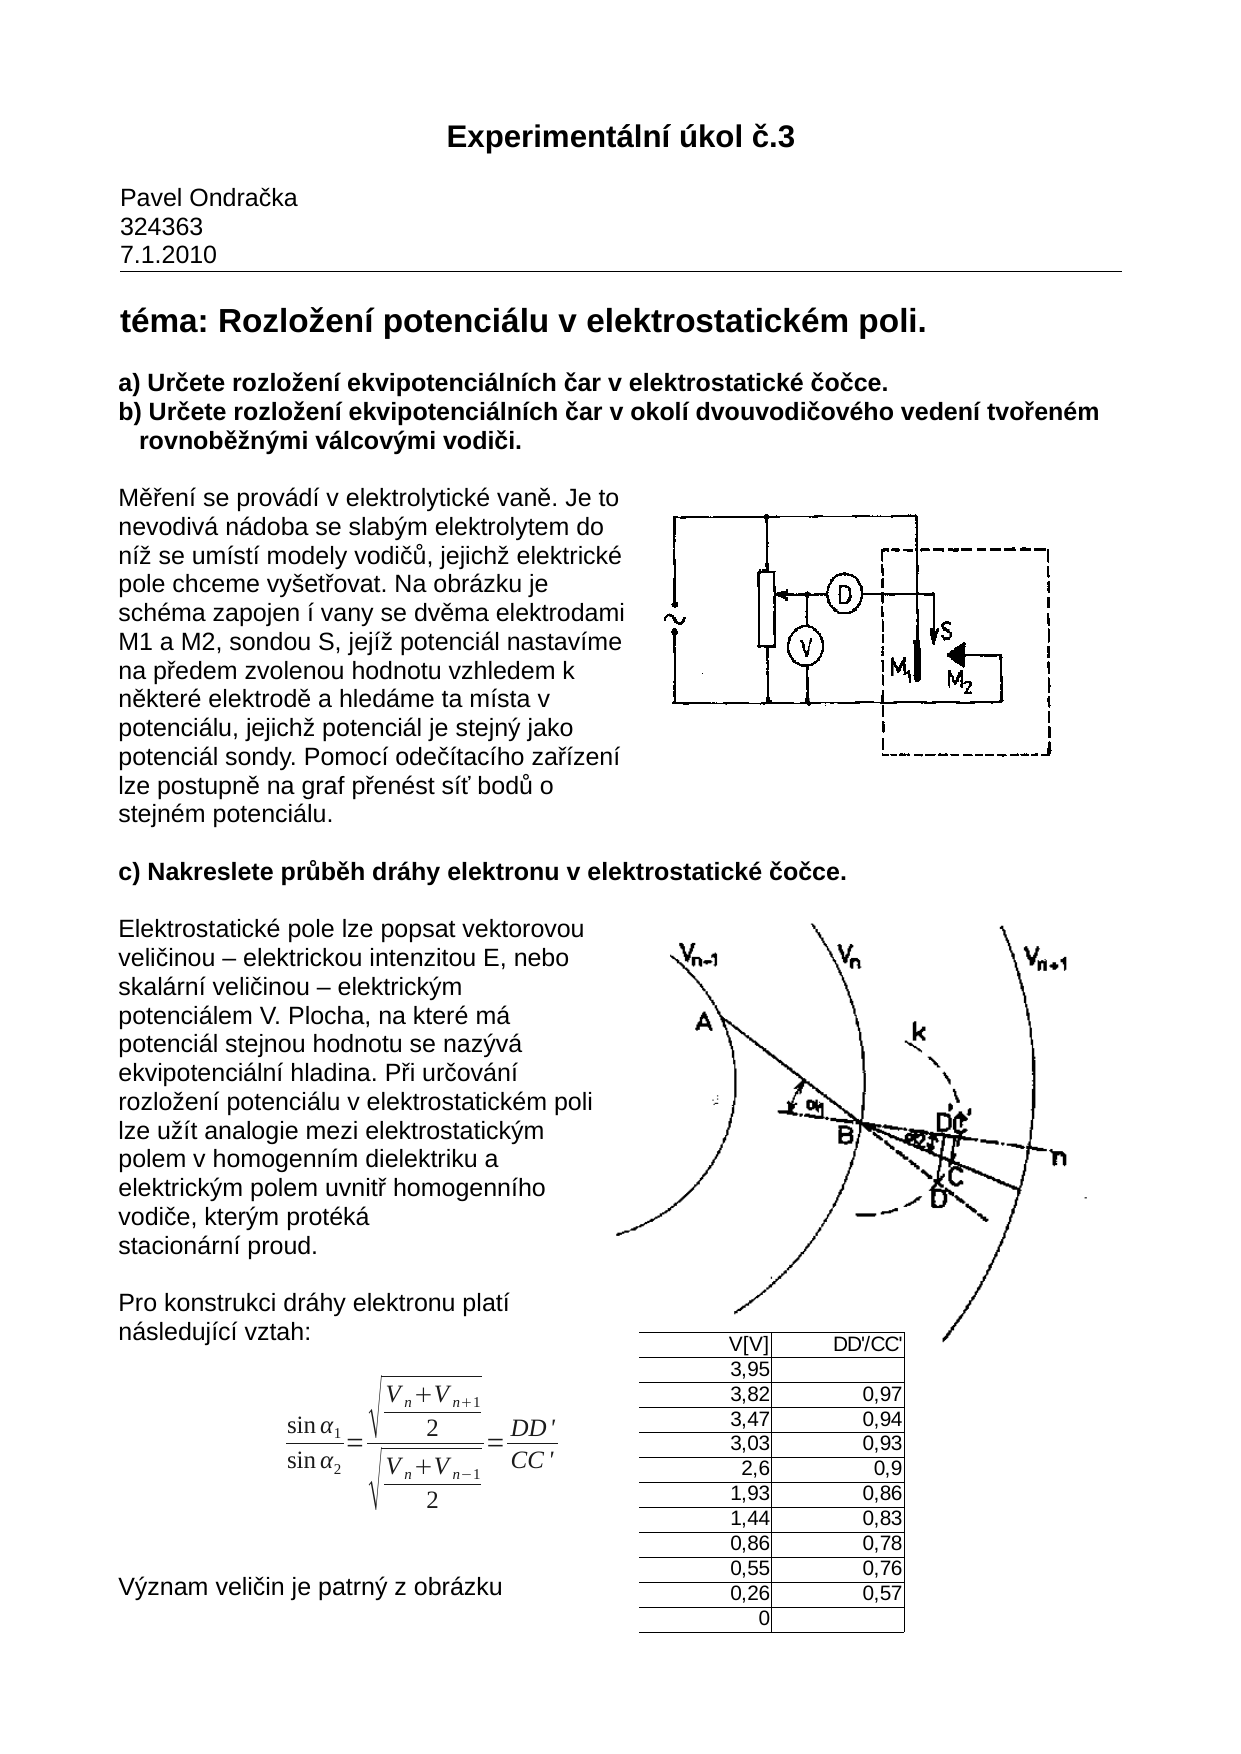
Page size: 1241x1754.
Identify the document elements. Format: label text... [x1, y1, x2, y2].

text [1095, 1288, 1122, 1346]
picture [772, 1333, 904, 1354]
text Pro konstrukci dráhy elektronu platí následující vztah: [118, 1288, 598, 1346]
text Význam veličin je patrný z obrázku [772, 1572, 904, 1582]
text Elektrostatické pole lze popsat vektorovou veličinou – elektrickou intenzitou E, nebo skalární veličinou – elektrickým potenciálem V. Plocha, na které má potenciál stejnou hodnotu se nazývá ekvipotenciální hladina. Při určování rozložení potenciálu v elektrostatickém poli lze užít analogie mezi elektrostatickým polem v homogenním dielektriku a elektrickým polem uvnitř homogenního vodiče, kterým protéká [118, 914, 598, 1231]
text 324363 [120, 212, 1122, 240]
text Experimentální úkol č.3 [120, 118, 1122, 154]
text Pavel Ondračka [120, 183, 1122, 212]
text c) Nakreslete průběh dráhy elektronu v elektrostatické čočce. [118, 857, 1122, 886]
text [1095, 914, 1122, 1231]
picture [598, 914, 1095, 1354]
text Význam veličin je patrný z obrázku [118, 1572, 771, 1601]
text [1095, 1231, 1122, 1259]
text Měření se provádí v elektrolytické vaně. Je to nevodivá nádoba se slabým elektrolytem do níž se umístí modely vodičů, jejichž elektrické pole chceme vyšetřovat. Na obrázku je schéma zapojen í vany se dvěma elektrodami M1 a M2, sondou S, jejíž potenciál nastavíme na předem zvolenou hodnotu vzhledem k některé elektrodě a hledáme ta místa v potenciálu, jejichž potenciál je stejný jako potenciál sondy. Pomocí odečítacího zařízení lze postupně na graf přenést síť bodů o stejném potenciálu. [118, 483, 1122, 828]
text 7.1.2010 [120, 240, 1122, 271]
text téma: Rozložení potenciálu v elektrostatickém poli. [120, 301, 1122, 339]
text Význam veličin je patrný z obrázku [772, 1583, 904, 1601]
text stacionární proud. [118, 1231, 598, 1259]
picture [642, 501, 1090, 779]
text a) Určete rozložení ekvipotenciálních čar v elektrostatické čočce. [118, 368, 1122, 397]
text Význam veličin je patrný z obrázku [905, 1572, 1122, 1601]
text b) Určete rozložení ekvipotenciálních čar v okolí dvouvodičového vedení tvořeném [118, 397, 1122, 426]
text rovnoběžnými válcovými vodiči. [118, 426, 1122, 454]
